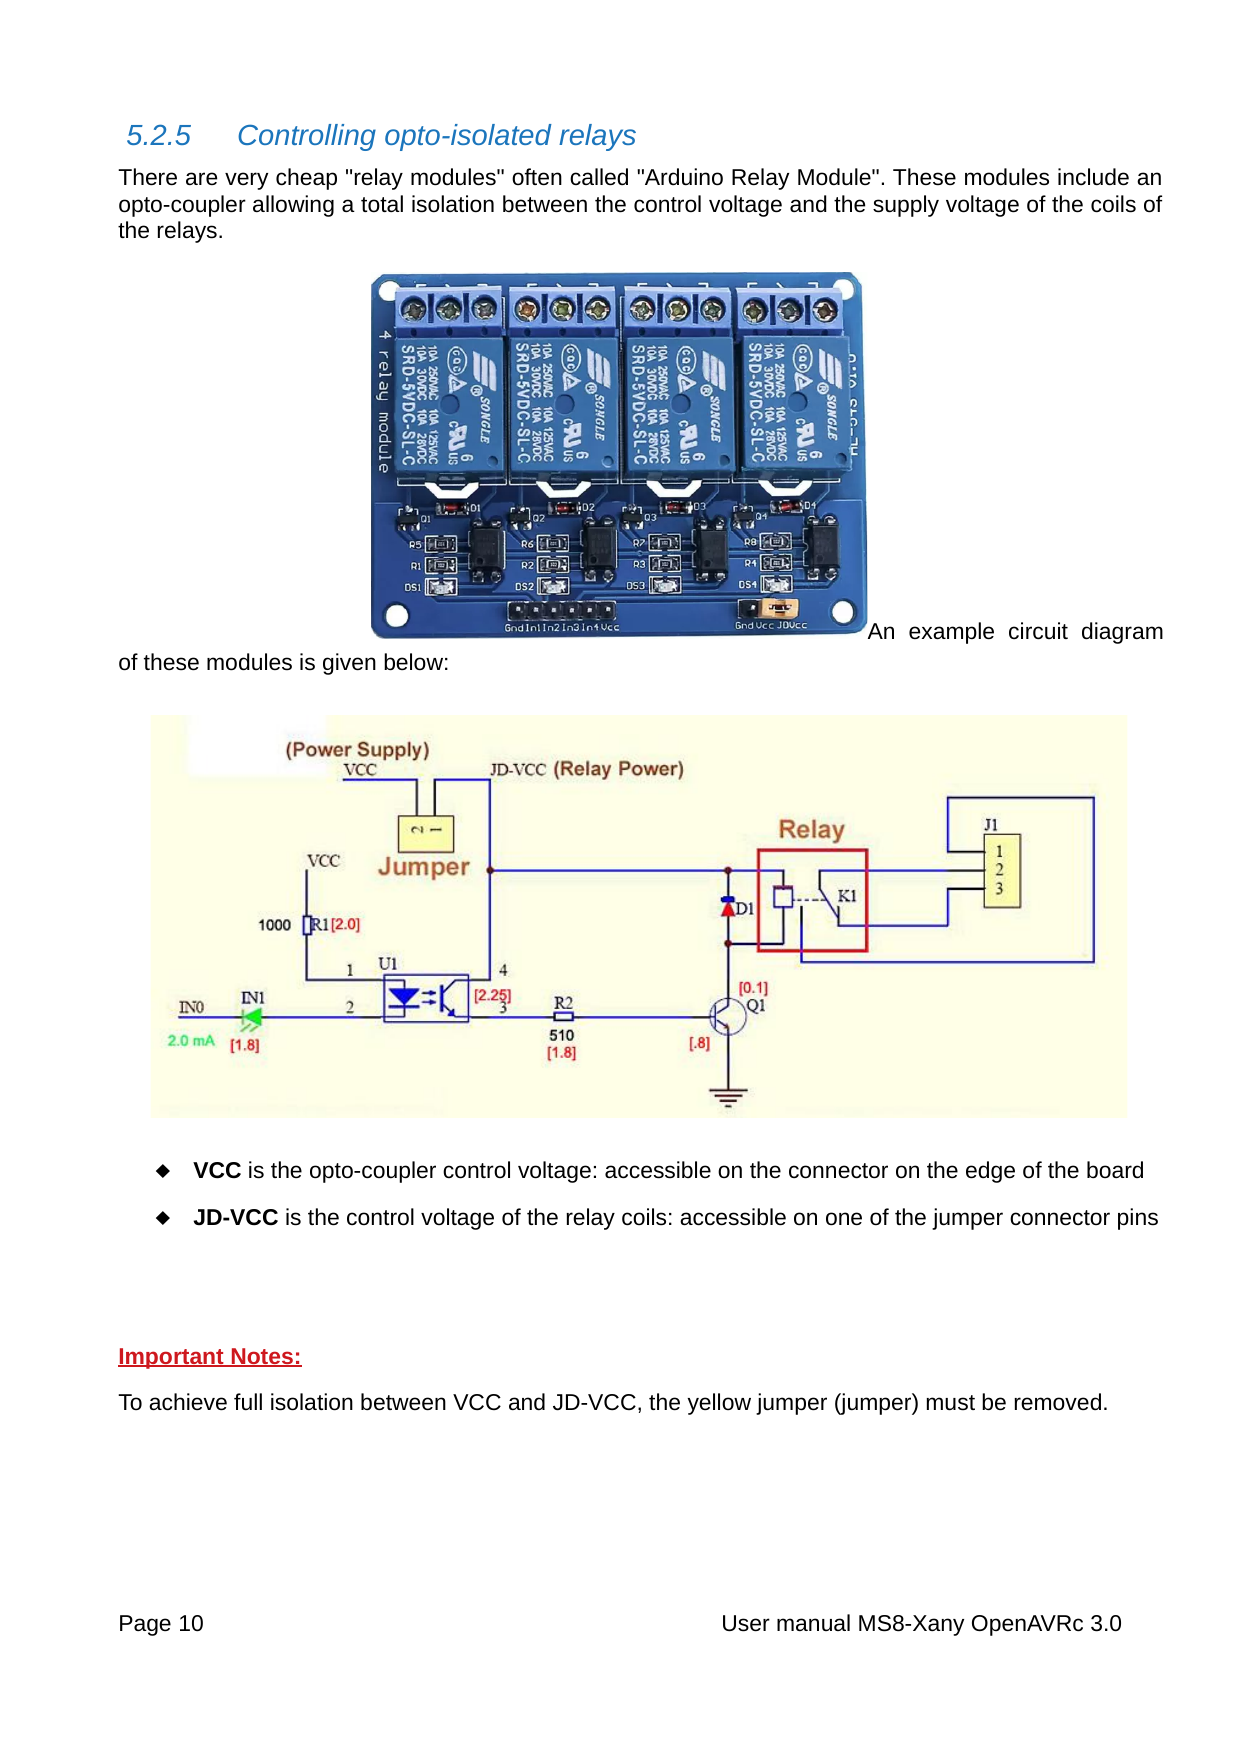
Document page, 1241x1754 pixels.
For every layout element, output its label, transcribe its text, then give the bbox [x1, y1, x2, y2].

text Important Notes: [118, 1343, 1164, 1369]
text An example circuit diagram of these modules is given below: [118, 618, 1164, 676]
text To achieve full isolation between VCC and JD-VCC, the yellow jumper (jumper) must be removed. [118, 1389, 1164, 1415]
subtitle Controlling opto-isolated relays [118, 118, 1164, 152]
list VCC is the opto-coupler control voltage: accessible on the connector on the edge of the board [156, 1157, 1164, 1184]
picture [371, 272, 868, 639]
list JD-VCC is the control voltage of the relay coils: accessible on one of the jumper connector pins [156, 1203, 1164, 1230]
picture [150, 715, 1128, 1118]
text There are very cheap "relay modules" often called "Arduino Relay Module". These modules include an opto-coupler allowing a total isolation between the control voltage and the supply voltage of the coils of the relays. [118, 164, 1164, 243]
